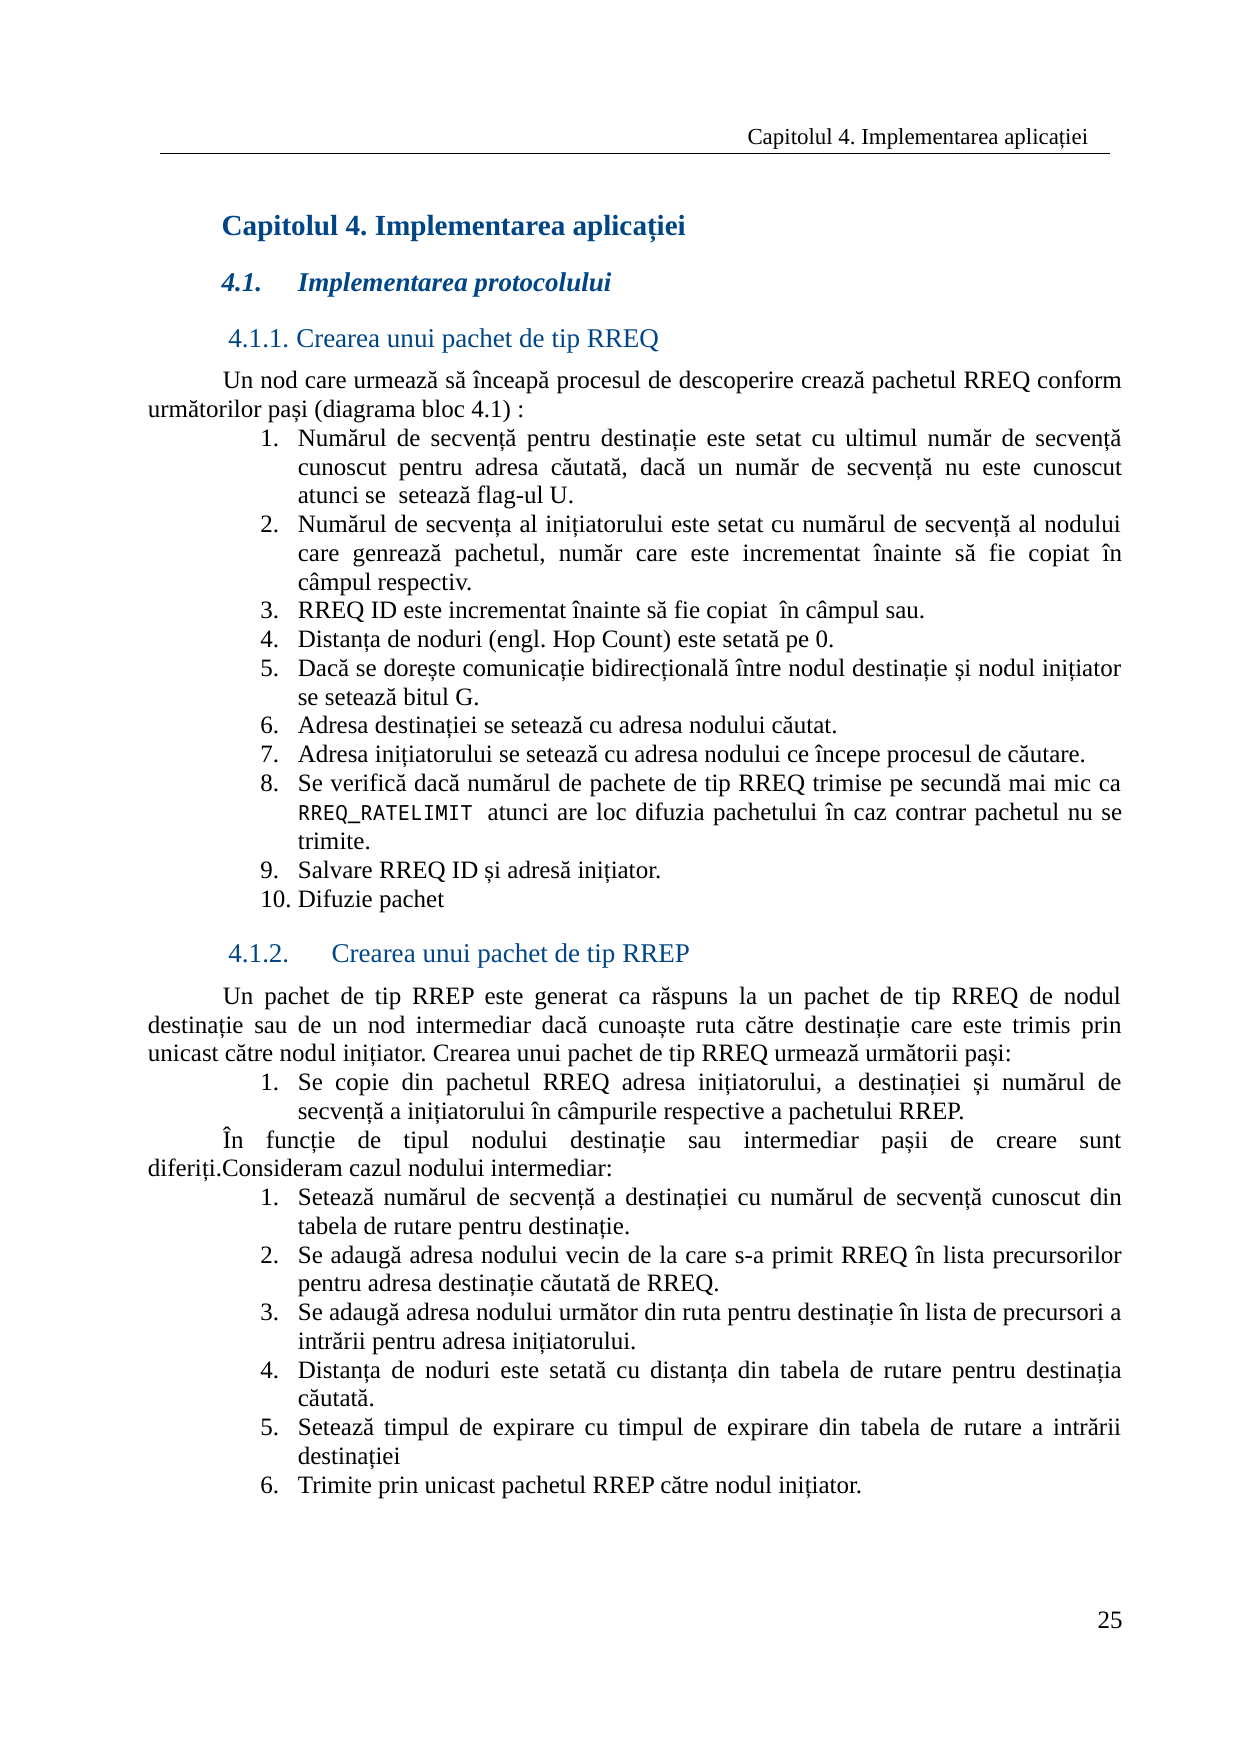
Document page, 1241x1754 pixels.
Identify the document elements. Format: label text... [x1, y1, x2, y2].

list Setează timpul de expirare cu timpul de expirare din tabela de rutare a intrării destinației [260, 1412, 1122, 1470]
list Setează numărul de secvență a destinației cu numărul de secvență cunoscut din tabela de rutare pentru destinație. [260, 1182, 1122, 1240]
list Numărul de secvența al inițiatorului este setat cu numărul de secvență al nodului care genrează pachetul, număr care este incrementat înainte să fie copiat în câmpul respectiv. [260, 509, 1122, 596]
list Dacă se dorește comunicație bidirecțională între nodul destinație și nodul inițiator se setează bitul G. [260, 653, 1122, 711]
subtitle Crearea unui pachet de tip RREQ [221, 322, 1122, 353]
list Se copie din pachetul RREQ adresa inițiatorului, a destinației și numărul de secvență a inițiatorului în câmpurile respective a pachetului RREP. [260, 1067, 1122, 1125]
text În funcție de tipul nodului destinație sau intermediar pașii de creare sunt diferiți.Consideram cazul nodului intermediar: [148, 1125, 1122, 1182]
list Trimite prin unicast pachetul RREP către nodul inițiator. [260, 1470, 1122, 1498]
list Adresa destinației se setează cu adresa nodului căutat. [260, 711, 1122, 739]
subtitle Crearea unui pachet de tip RREP [221, 937, 1122, 968]
list Difuzie pachet [260, 884, 1122, 913]
subtitle Implementarea aplicației [221, 208, 1122, 241]
list Se adaugă adresa nodului următor din ruta pentru destinație în lista de precursori a intrării pentru adresa inițiatorului. [260, 1297, 1122, 1355]
list Distanța de noduri (engl. Hop Count) este setată pe 0. [260, 624, 1122, 653]
list Salvare RREQ ID și adresă inițiator. [260, 855, 1122, 884]
list Distanța de noduri este setată cu distanța din tabela de rutare pentru destinația căutată. [260, 1355, 1122, 1412]
list RREQ ID este incrementat înainte să fie copiat în câmpul sau. [260, 596, 1122, 624]
list Se verifică dacă numărul de pachete de tip RREQ trimise pe secundă mai mic ca RREQ_RATELIMIT atunci are loc difuzia pachetului în caz contrar pachetul nu se trimite. [260, 768, 1122, 855]
list Numărul de secvență pentru destinație este setat cu ultimul număr de secvență cunoscut pentru adresa căutată, dacă un număr de secvență nu este cunoscut atunci se setează flag-ul U. [260, 423, 1122, 509]
text Un nod care urmează să înceapă procesul de descoperire crează pachetul RREQ conform următorilor pași (diagrama bloc 4.1) : [148, 366, 1122, 423]
list Se adaugă adresa nodului vecin de la care s-a primit RREQ în lista precursorilor pentru adresa destinație căutată de RREQ. [260, 1240, 1122, 1297]
subtitle Implementarea protocolului [221, 266, 1122, 297]
list Adresa inițiatorului se setează cu adresa nodului ce începe procesul de căutare. [260, 739, 1122, 768]
text Un pachet de tip RREP este generat ca răspuns la un pachet de tip RREQ de nodul destinație sau de un nod intermediar dacă cunoaște ruta către destinație care este trimis prin unicast către nodul inițiator. Crearea unui pachet de tip RREQ urmează următorii pași: [148, 981, 1122, 1067]
